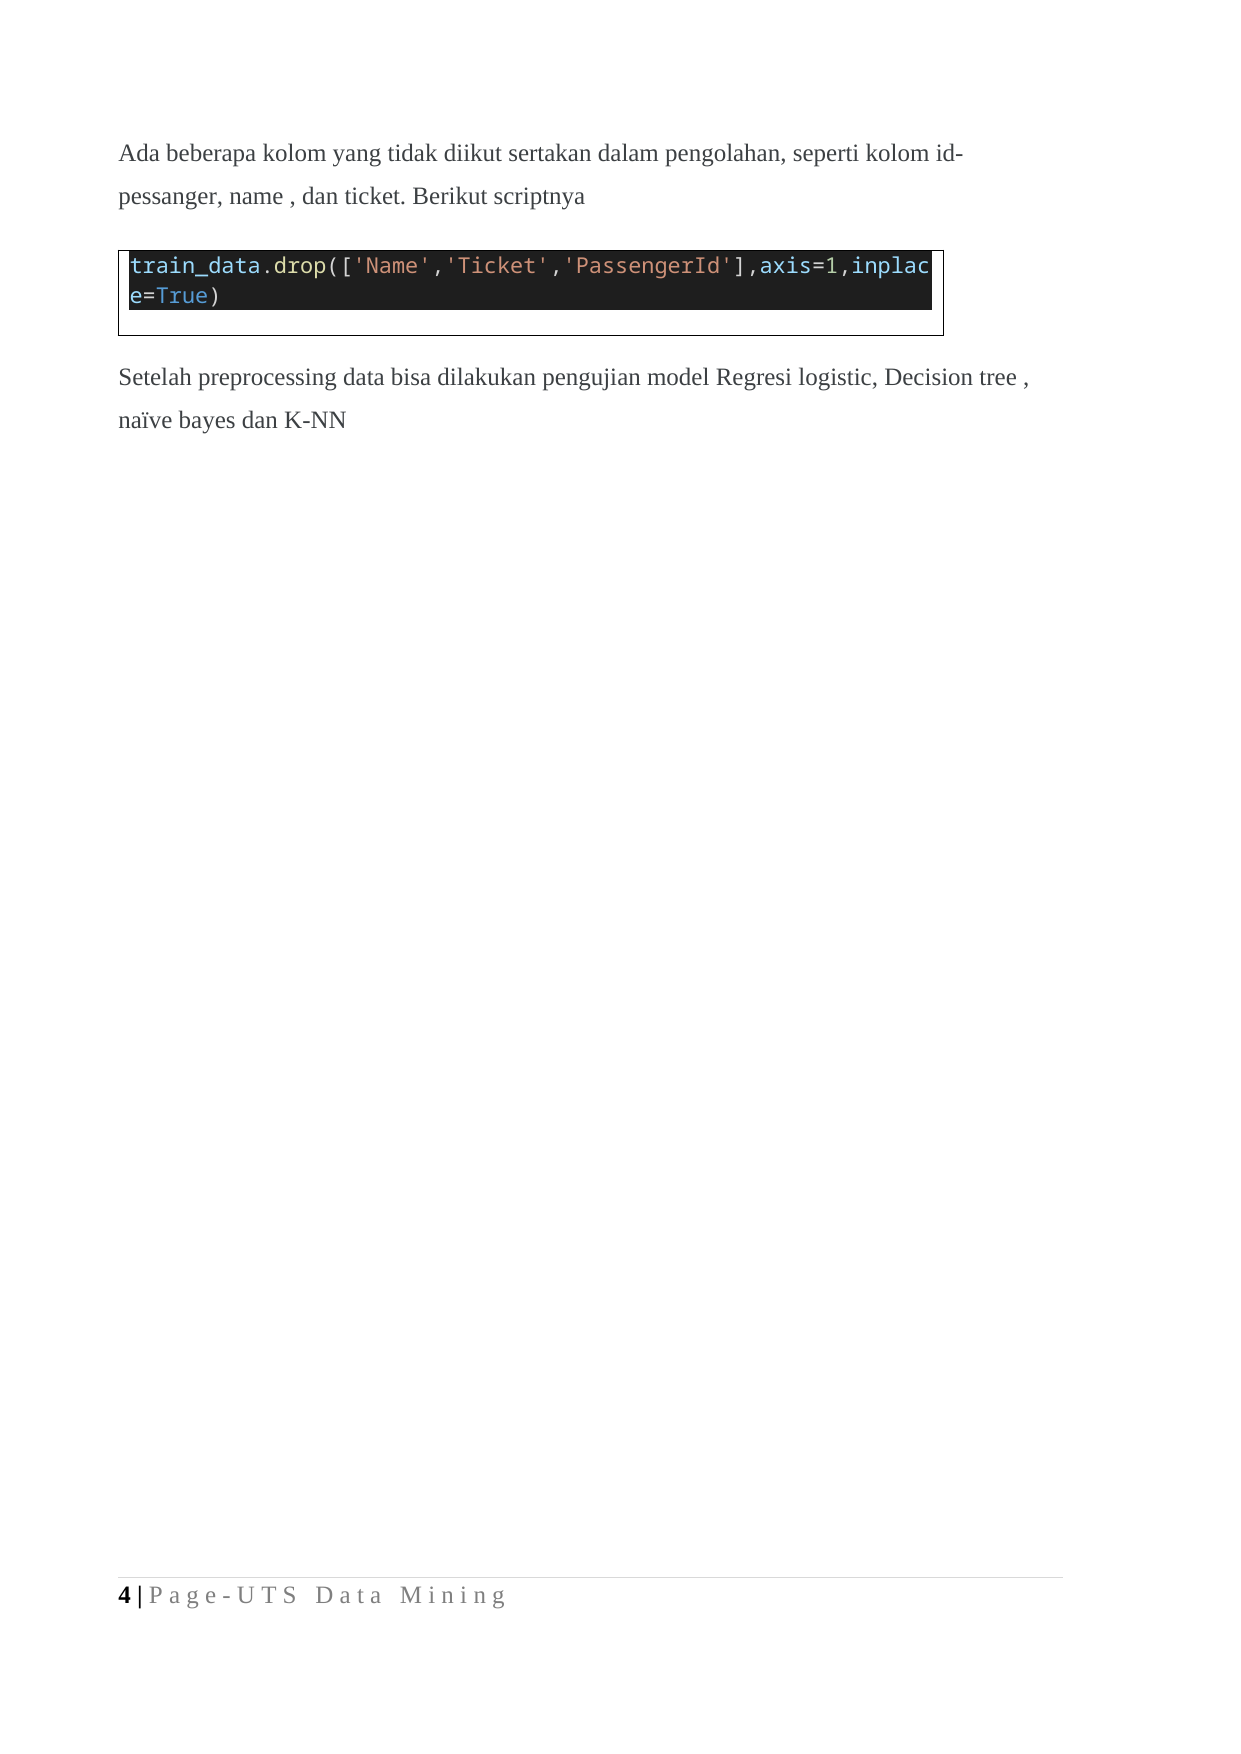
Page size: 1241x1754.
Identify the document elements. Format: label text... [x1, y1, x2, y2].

text Setelah preprocessing data bisa dilakukan pengujian model Regresi logistic, Decision tree , naïve bayes dan K-NN [118, 362, 1063, 433]
table_header train_data.drop(['Name','Ticket','PassengerId'],axis=1,inplace=True) [119, 251, 943, 335]
text Ada beberapa kolom yang tidak diikut sertakan dalam pengolahan, seperti kolom id-pessanger, name , dan ticket. Berikut scriptnya [118, 138, 1063, 210]
